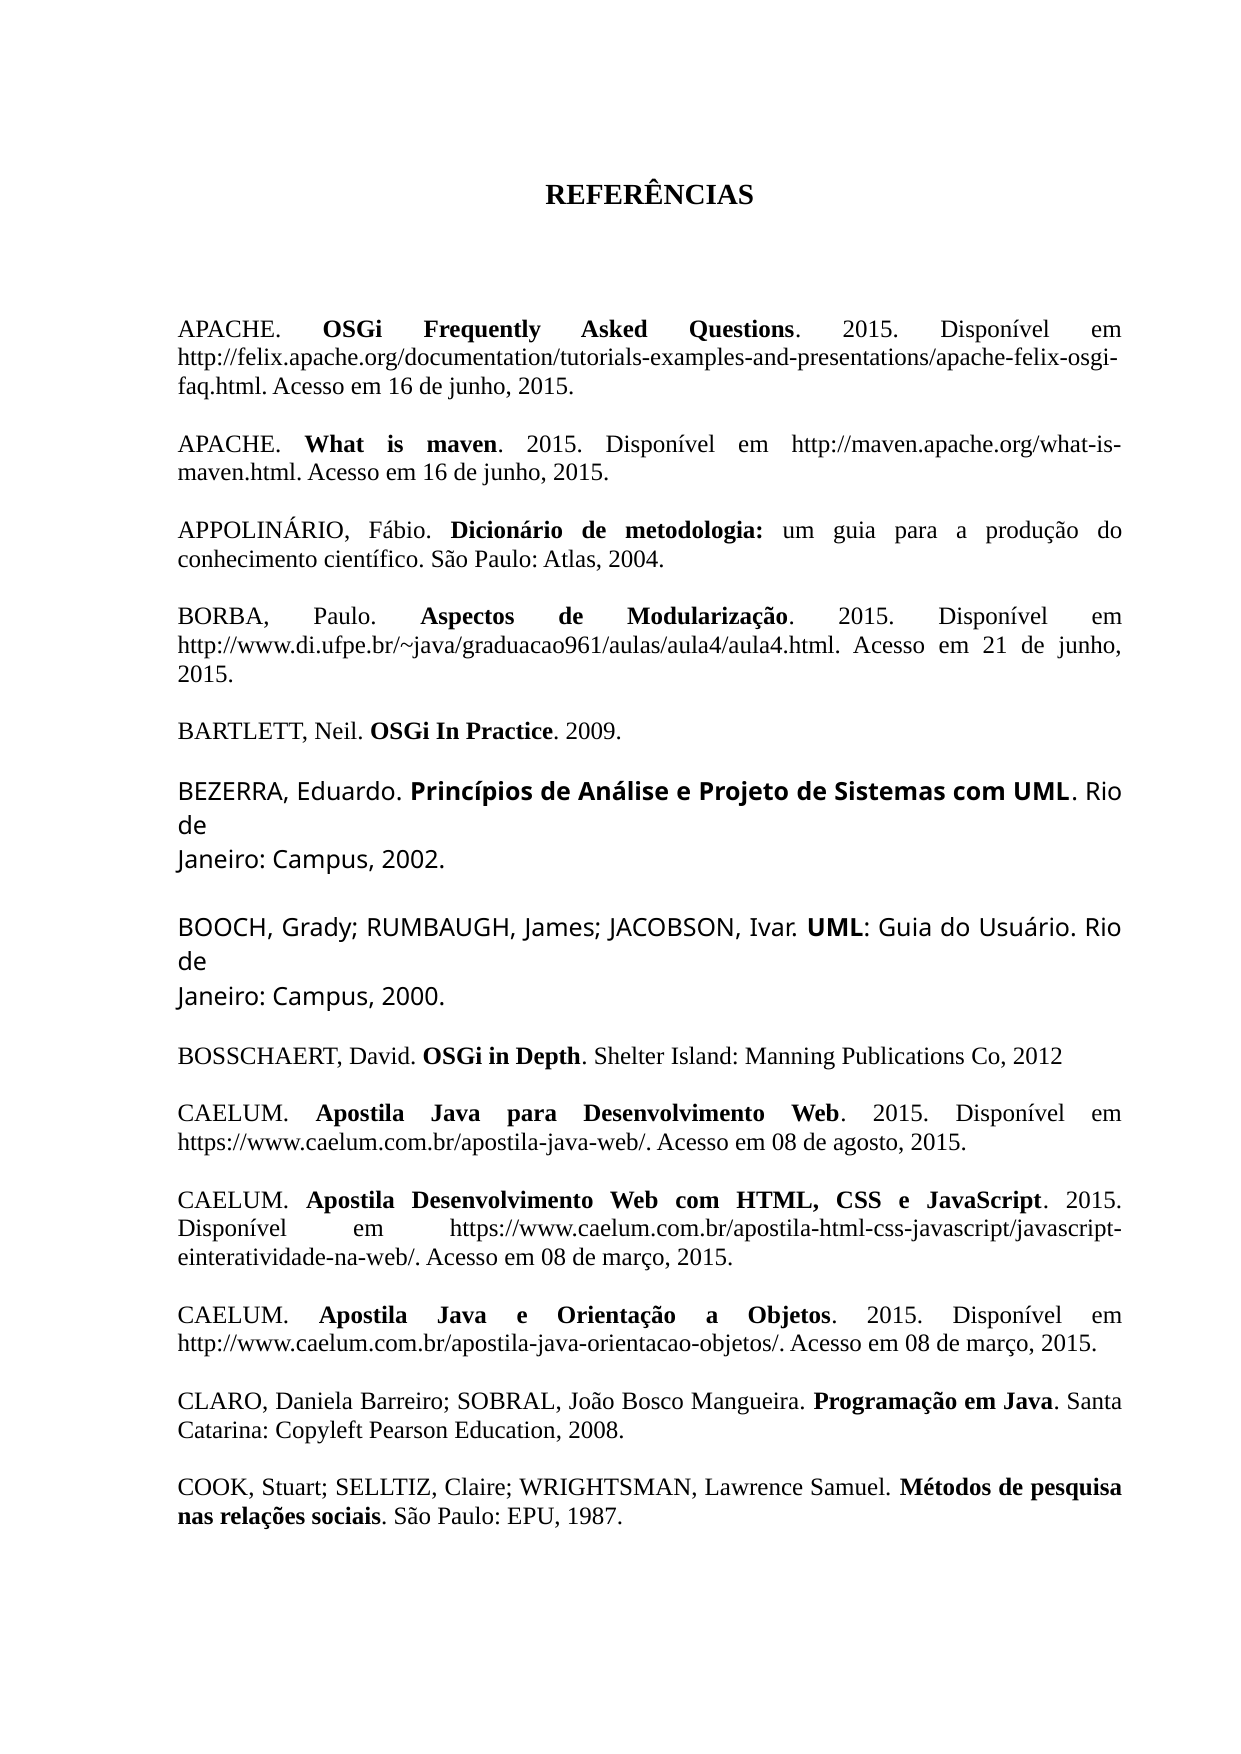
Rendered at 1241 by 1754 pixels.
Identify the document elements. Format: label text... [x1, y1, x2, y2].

subtitle Referências [177, 177, 1122, 211]
text Janeiro: Campus, 2002. [177, 842, 1122, 876]
text BARTLETT, Neil. OSGi In Practice. 2009. [177, 716, 1122, 745]
text Janeiro: Campus, 2000. [177, 978, 1122, 1012]
text BORBA, Paulo. Aspectos de Modularização. 2015. Disponível em http://www.di.ufpe.br/~java/graduacao961/aulas/aula4/aula4.html. Acesso em 21 de junho, 2015. [177, 601, 1122, 687]
text BOOCH, Grady; RUMBAUGH, James; JACOBSON, Ivar. UML: Guia do Usuário. Rio de [177, 910, 1122, 978]
text BOSSCHAERT, David. OSGi in Depth. Shelter Island: Manning Publications Co, 2012 [177, 1041, 1122, 1070]
text CLARO, Daniela Barreiro; SOBRAL, João Bosco Mangueira. Programação em Java. Santa Catarina: Copyleft Pearson Education, 2008. [177, 1386, 1122, 1443]
text BEZERRA, Eduardo. Princípios de Análise e Projeto de Sistemas com UML. Rio de [177, 774, 1122, 842]
text APACHE. OSGi Frequently Asked Questions. 2015. Disponível em http://felix.apache.org/documentation/tutorials-examples-and-presentations/apache-felix-osgi-faq.html. Acesso em 16 de junho, 2015. [177, 314, 1122, 400]
text CAELUM. Apostila Java para Desenvolvimento Web. 2015. Disponível em https://www.caelum.com.br/apostila-java-web/. Acesso em 08 de agosto, 2015. [177, 1098, 1122, 1156]
text CAELUM. Apostila Java e Orientação a Objetos. 2015. Disponível em http://www.caelum.com.br/apostila-java-orientacao-objetos/. Acesso em 08 de março, 2015. [177, 1300, 1122, 1357]
text CAELUM. Apostila Desenvolvimento Web com HTML, CSS e JavaScript. 2015. Disponível em https://www.caelum.com.br/apostila-html-css-javascript/javascript-einteratividade-na-web/. Acesso em 08 de março, 2015. [177, 1185, 1122, 1271]
text COOK, Stuart; SELLTIZ, Claire; WRIGHTSMAN, Lawrence Samuel. Métodos de pesquisa nas relações sociais. São Paulo: EPU, 1987. [177, 1472, 1122, 1530]
text APPOLINÁRIO, Fábio. Dicionário de metodologia: um guia para a produção do conhecimento científico. São Paulo: Atlas, 2004. [177, 515, 1122, 572]
text APACHE. What is maven. 2015. Disponível em http://maven.apache.org/what-is-maven.html. Acesso em 16 de junho, 2015. [177, 429, 1122, 486]
